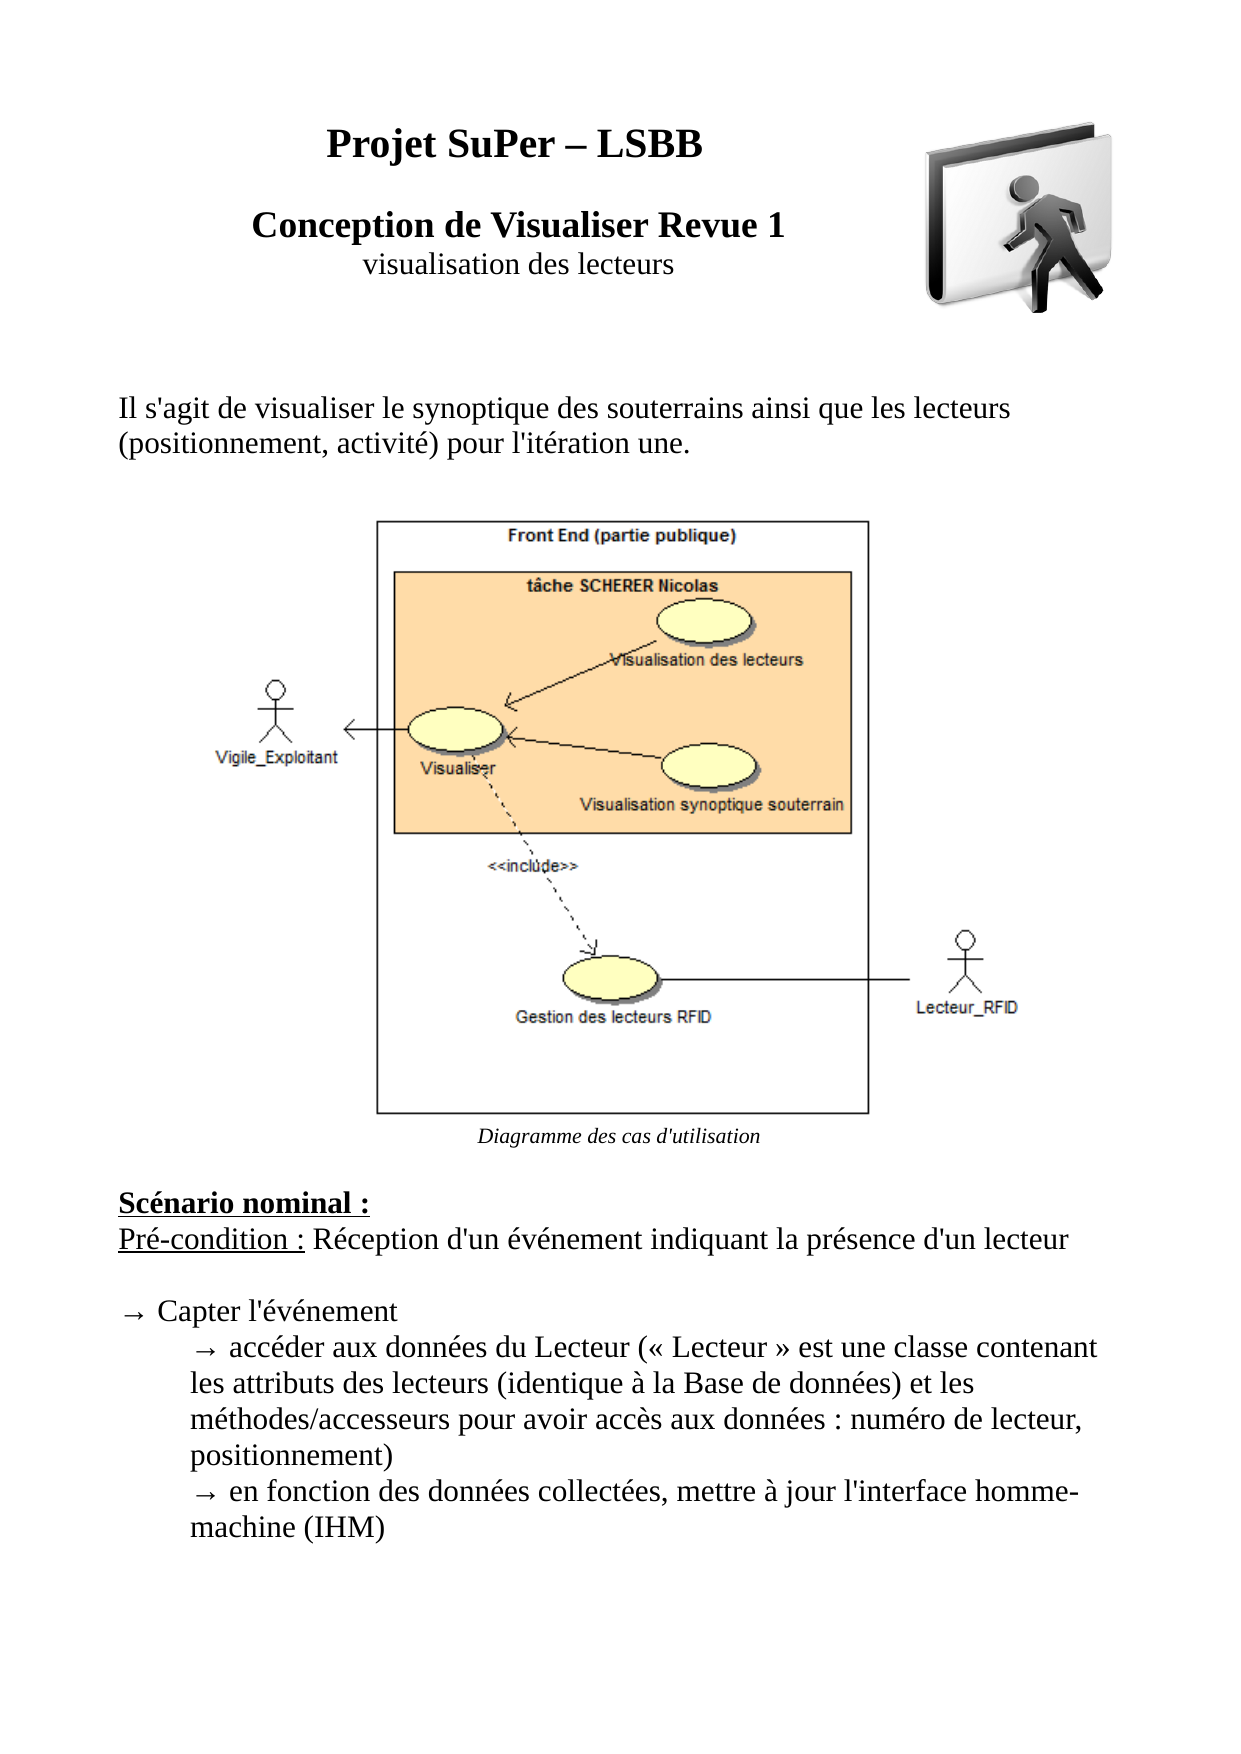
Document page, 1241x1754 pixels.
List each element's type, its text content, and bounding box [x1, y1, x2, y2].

text Conception de Visualiser Revue 1 [118, 202, 918, 245]
text Projet SuPer – LSBB [118, 118, 918, 166]
text Pré-condition : Réception d'un événement indiquant la présence d'un lecteur [118, 1220, 1122, 1256]
picture [918, 118, 1123, 321]
text Diagramme des cas d'utilisation [118, 497, 1122, 1148]
text Scénario nominal : [118, 1184, 1122, 1220]
text Il s'agit de visualiser le synoptique des souterrains ainsi que les lecteurs (positionnement, activité) pour l'itération une. [118, 389, 1122, 461]
text → accéder aux données du Lecteur (« Lecteur » est une classe contenant les attributs des lecteurs (identique à la Base de données) et les méthodes/accesseurs pour avoir accès aux données : numéro de lecteur, positionnement) [190, 1328, 1122, 1472]
text visualisation des lecteurs [118, 245, 918, 281]
text → Capter l'événement [118, 1292, 1122, 1328]
text → en fonction des données collectées, mettre à jour l'interface homme-machine (IHM) [190, 1472, 1122, 1544]
